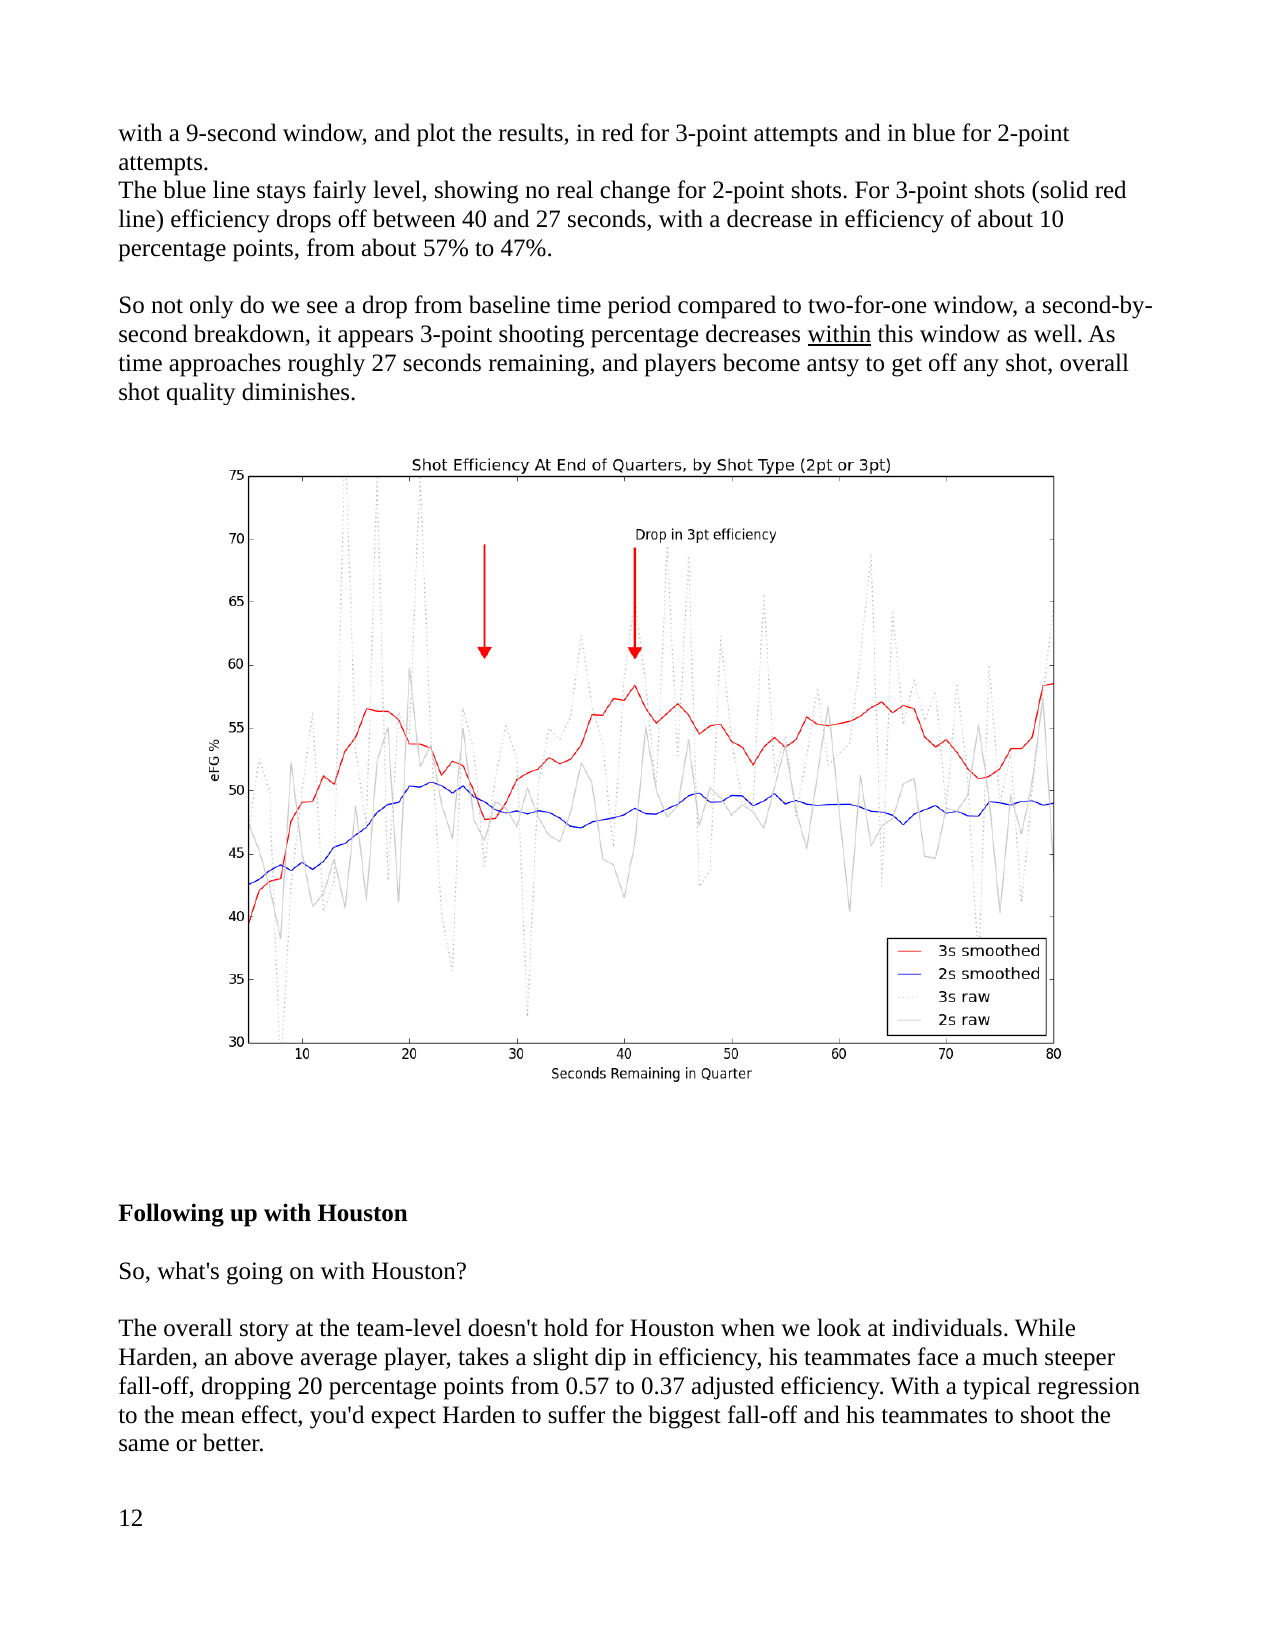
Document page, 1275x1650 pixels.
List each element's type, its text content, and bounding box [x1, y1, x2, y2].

text The overall story at the team-level doesn't hold for Houston when we look at individuals. While Harden, an above average player, takes a slight dip in efficiency, his teammates face a much steeper fall-off, dropping 20 percentage points from 0.57 to 0.37 adjusted efficiency. With a typical regression to the mean effect, you'd expect Harden to suffer the biggest fall-off and his teammates to shoot the same or better. [118, 1313, 1157, 1457]
text So, what's going on with Houston? [118, 1256, 1157, 1285]
text Following up with Houston [118, 1198, 1157, 1227]
text The blue line stays fairly level, showing no real change for 2-point shots. For 3-point shots (solid red line) efficiency drops off between 40 and 27 seconds, with a decrease in efficiency of about 10 percentage points, from about 57% to 47%. [118, 176, 1157, 262]
picture [118, 405, 1157, 1113]
text So not only do we see a drop from baseline time period compared to two-for-one window, a second-by-second breakdown, it appears 3-point shooting percentage decreases within this window as well. As time approaches roughly 27 seconds remaining, and players become antsy to get off any shot, overall shot quality diminishes. [118, 291, 1157, 405]
text with a 9-second window, and plot the results, in red for 3-point attempts and in blue for 2-point attempts. [118, 118, 1157, 176]
